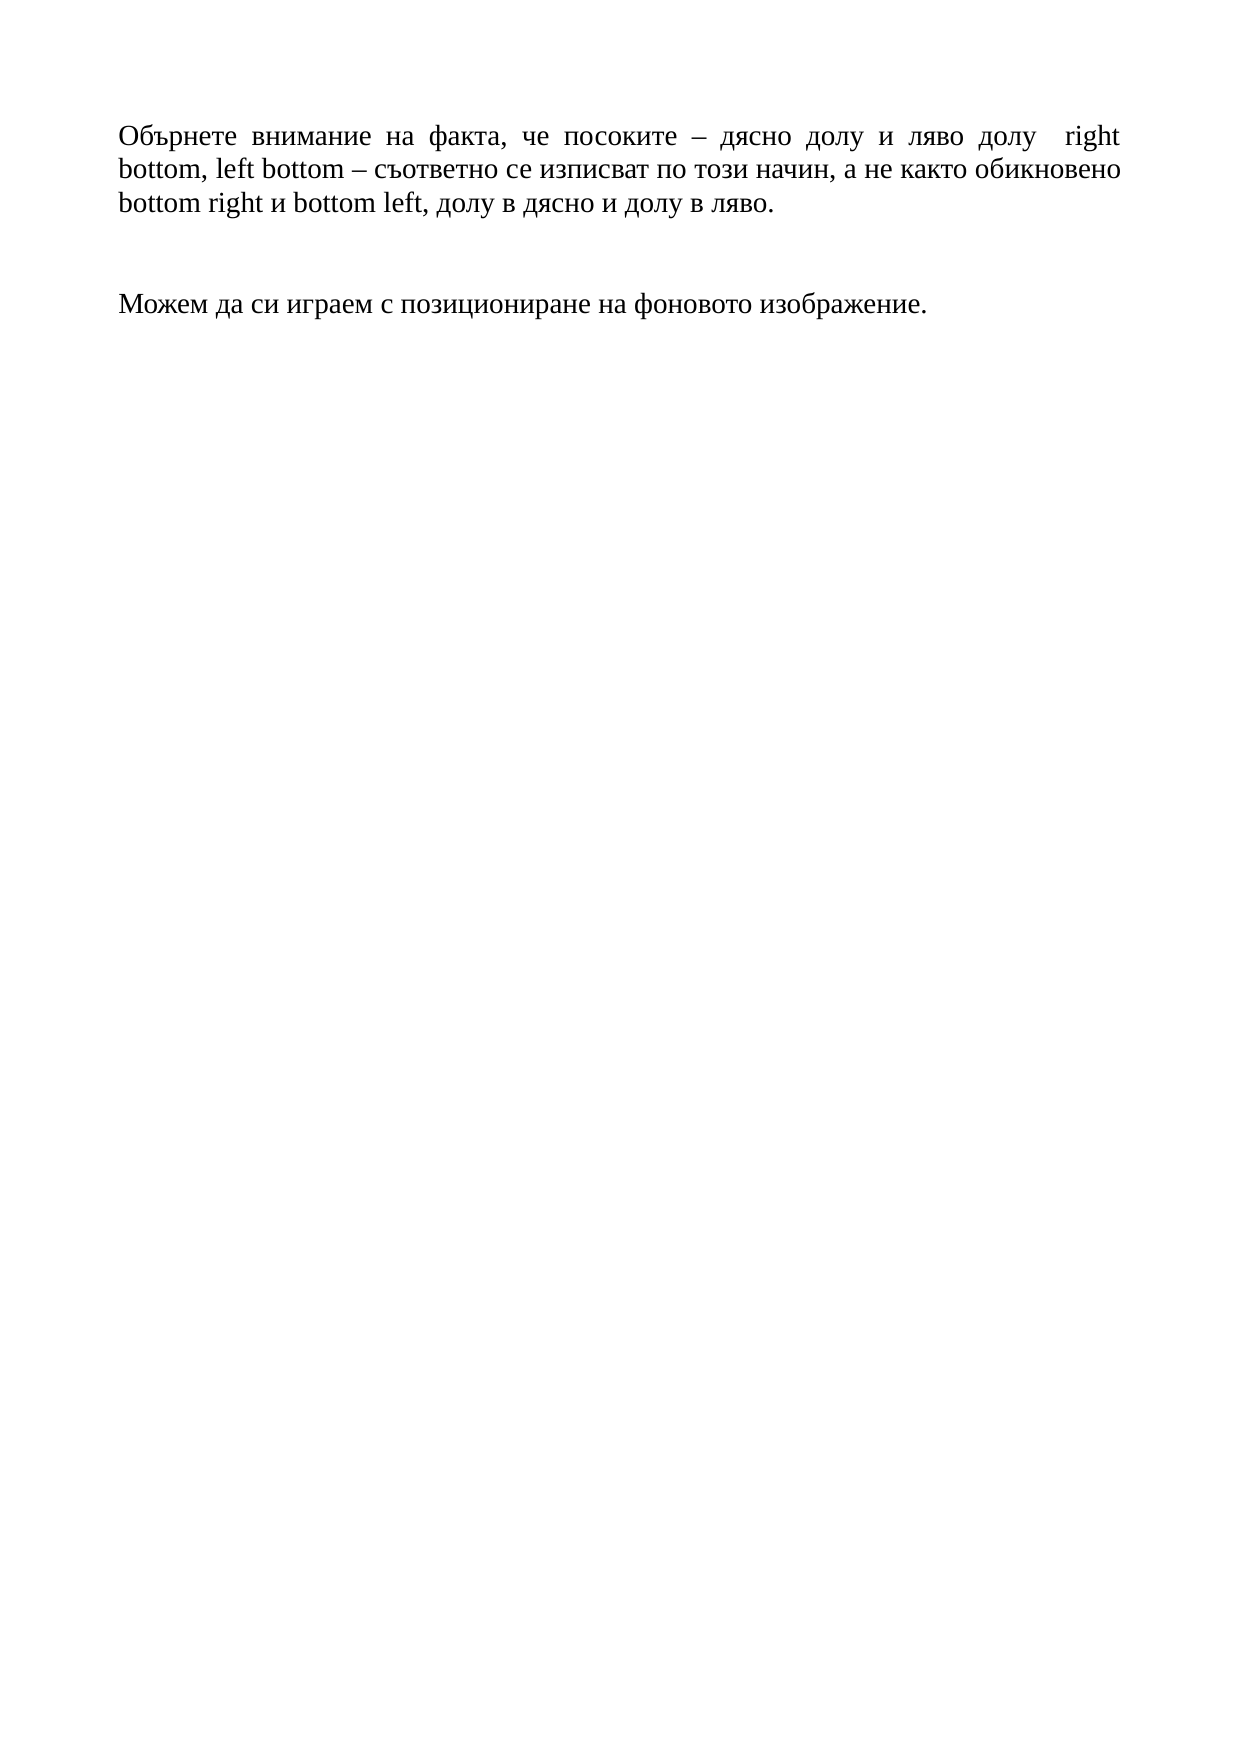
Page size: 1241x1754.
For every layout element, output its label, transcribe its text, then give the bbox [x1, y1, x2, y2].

text Можем да си играем с позициониране на фоновото изображение. [118, 286, 1122, 319]
text Обърнете внимание на факта, че посоките – дясно долу и ляво долу right bottom, left bottom – съответно се изписват по този начин, а не както обикновено bottom right и bottom left, долу в дясно и долу в ляво. [118, 118, 1122, 219]
